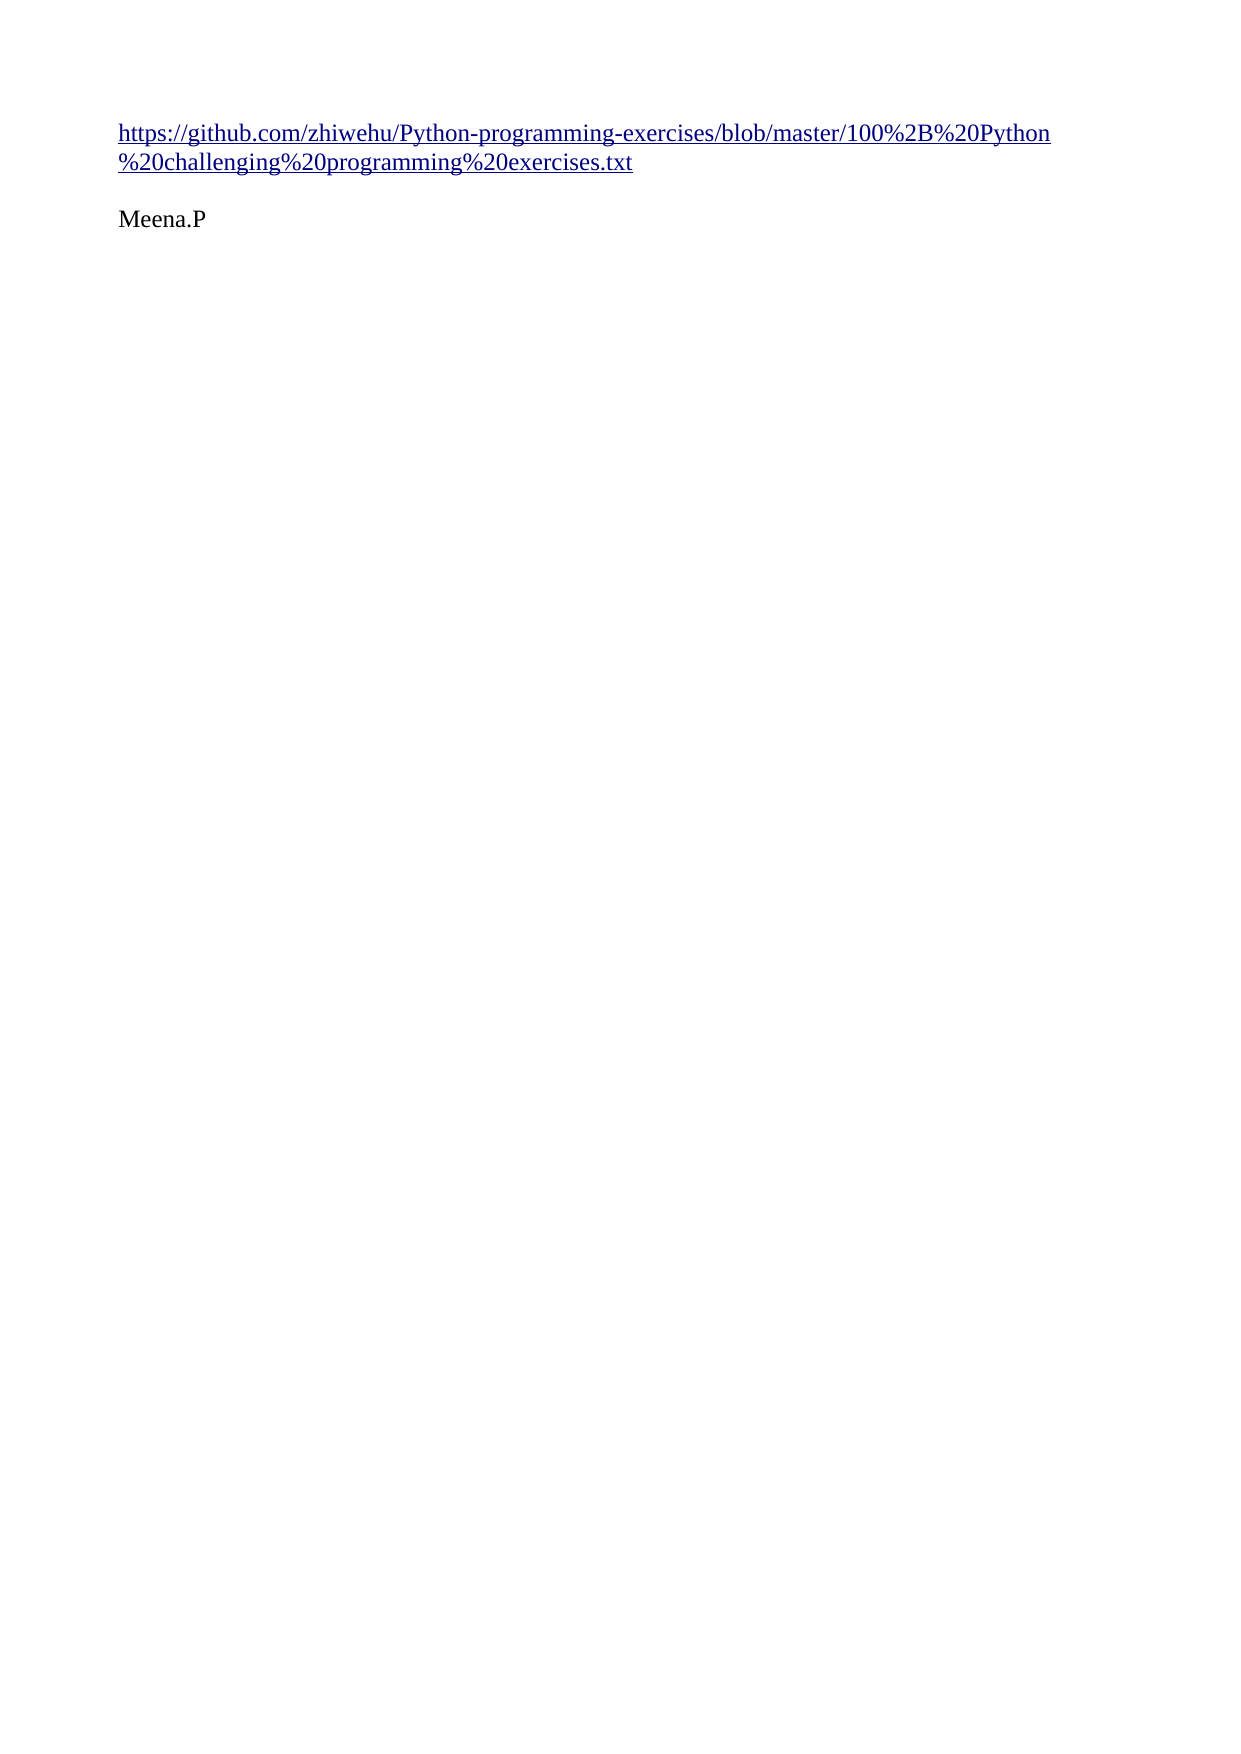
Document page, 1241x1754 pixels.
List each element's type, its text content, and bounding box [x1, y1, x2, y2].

text https://github.com/zhiwehu/Python-programming-exercises/blob/master/100%2B%20Python%20challenging%20programming%20exercises.txt [118, 118, 1122, 176]
text Meena.P [118, 204, 1122, 233]
